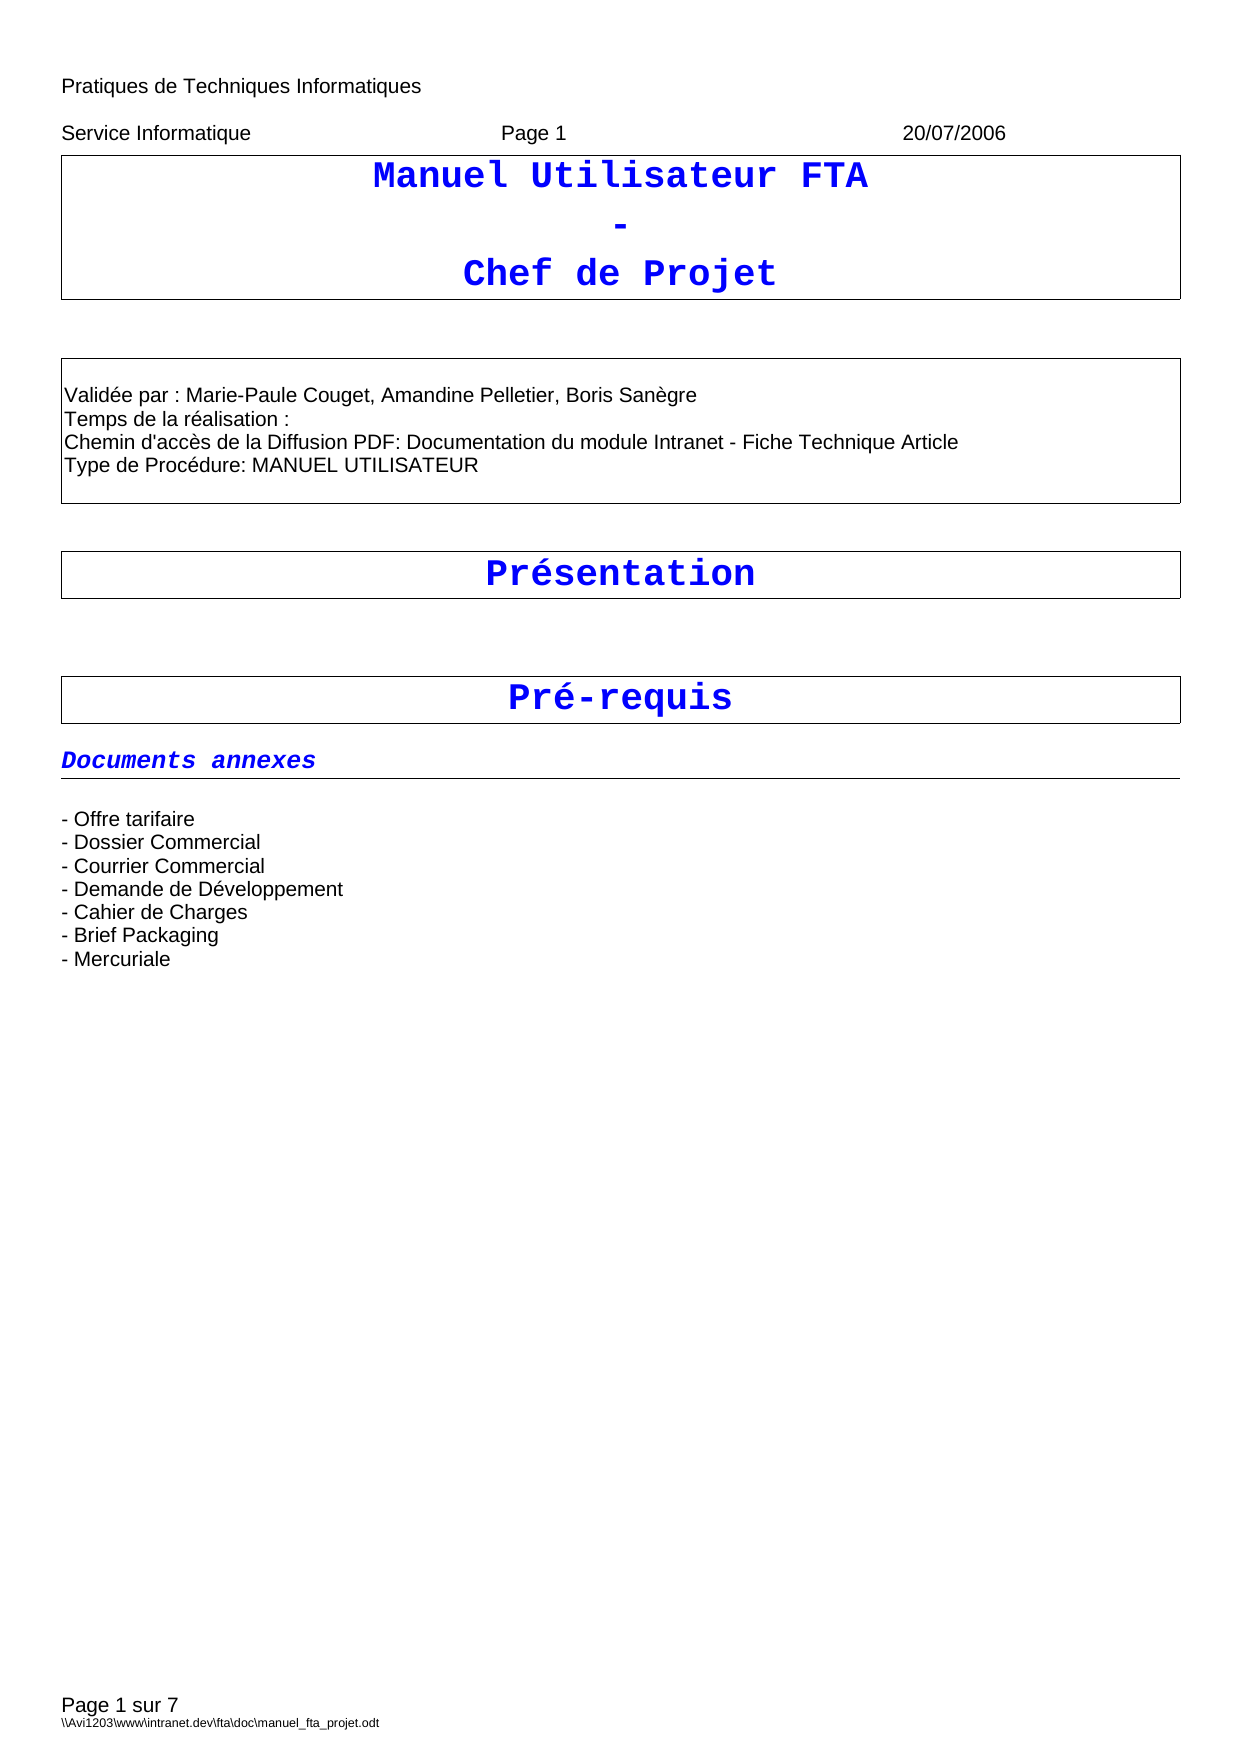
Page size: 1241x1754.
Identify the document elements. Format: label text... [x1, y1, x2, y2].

text - Demande de Développement [61, 877, 1180, 901]
text - Cahier de Charges [61, 901, 1180, 924]
subtitle Documents annexes [61, 748, 1180, 778]
text - Courrier Commercial [61, 854, 1180, 877]
subtitle Manuel Utilisateur FTA [62, 156, 1180, 199]
text Type de Procédure: MANUEL UTILISATEUR [62, 451, 1180, 477]
subtitle Pré-requis [62, 677, 1180, 723]
text - Dossier Commercial [61, 831, 1180, 854]
text - Mercuriale [61, 947, 1180, 970]
text Validée par : Marie-Paule Couget, Amandine Pelletier, Boris Sanègre [62, 381, 1180, 404]
text Chemin d'accès de la Diffusion PDF: Documentation du module Intranet - Fiche Technique Article [62, 427, 1180, 451]
subtitle Chef de Projet [62, 252, 1180, 299]
text Temps de la réalisation : [62, 404, 1180, 427]
text - Brief Packaging [61, 924, 1180, 947]
subtitle Présentation [62, 552, 1180, 598]
text - Offre tarifaire [61, 808, 1180, 831]
subtitle - [62, 203, 1180, 248]
